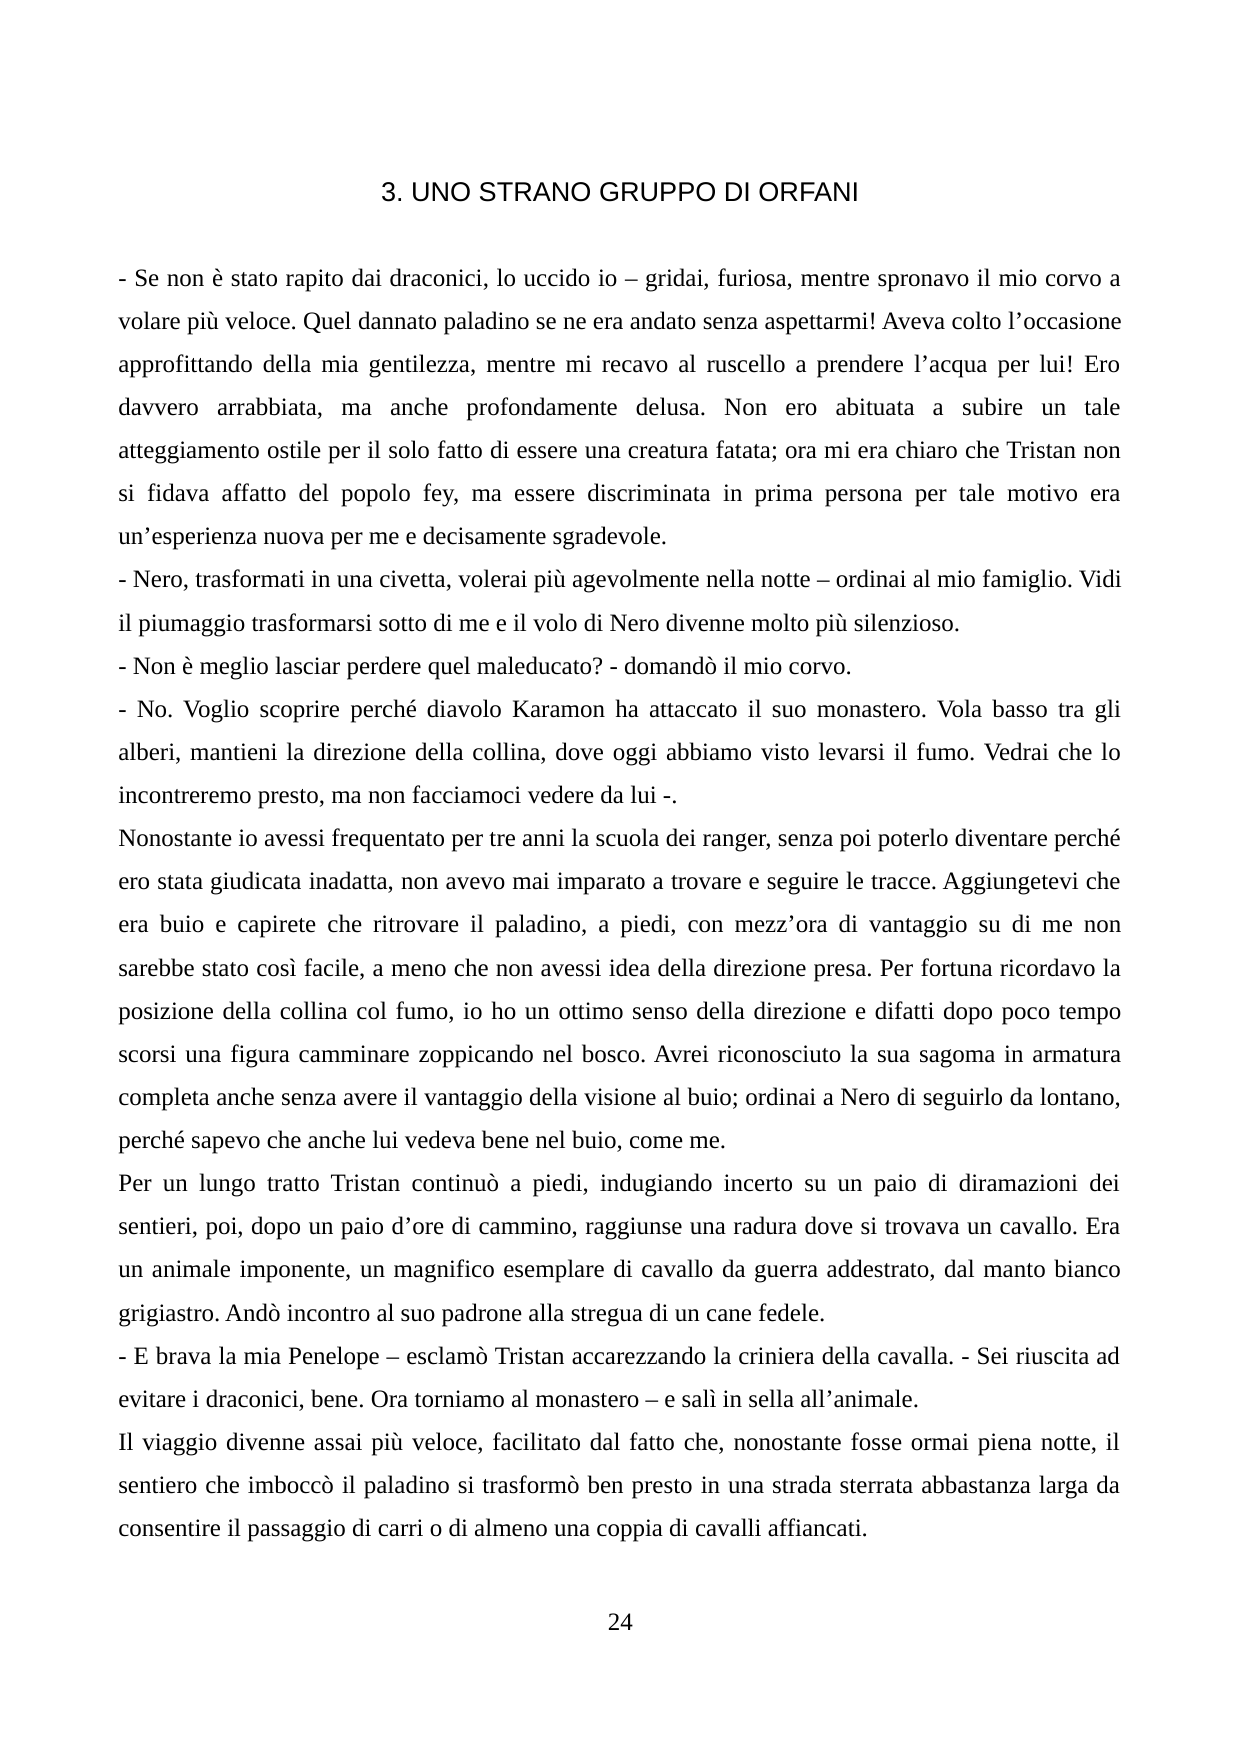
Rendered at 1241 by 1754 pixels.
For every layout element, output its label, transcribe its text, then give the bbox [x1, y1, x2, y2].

text - Se non è stato rapito dai draconici, lo uccido io – gridai, furiosa, mentre spronavo il mio corvo a volare più veloce. Quel dannato paladino se ne era andato senza aspettarmi! Aveva colto l’occasione approfittando della mia gentilezza, mentre mi recavo al ruscello a prendere l’acqua per lui! Ero davvero arrabbiata, ma anche profondamente delusa. Non ero abituata a subire un tale atteggiamento ostile per il solo fatto di essere una creatura fatata; ora mi era chiaro che Tristan non si fidava affatto del popolo fey, ma essere discriminata in prima persona per tale motivo era un’esperienza nuova per me e decisamente sgradevole. [118, 263, 1122, 550]
text - No. Voglio scoprire perché diavolo Karamon ha attaccato il suo monastero. Vola basso tra gli alberi, mantieni la direzione della collina, dove oggi abbiamo visto levarsi il fumo. Vedrai che lo incontreremo presto, ma non facciamoci vedere da lui -. [118, 694, 1122, 809]
subtitle 3. UNO STRANO GRUPPO DI ORFANI [118, 176, 1122, 207]
text - Non è meglio lasciar perdere quel maleducato? - domandò il mio corvo. [118, 651, 1122, 679]
text Per un lungo tratto Tristan continuò a piedi, indugiando incerto su un paio di diramazioni dei sentieri, poi, dopo un paio d’ore di cammino, raggiunse una radura dove si trovava un cavallo. Era un animale imponente, un magnifico esemplare di cavallo da guerra addestrato, dal manto bianco grigiastro. Andò incontro al suo padrone alla stregua di un cane fedele. [118, 1168, 1122, 1326]
text Il viaggio divenne assai più veloce, facilitato dal fatto che, nonostante fosse ormai piena notte, il sentiero che imboccò il paladino si trasformò ben presto in una strada sterrata abbastanza larga da consentire il passaggio di carri o di almeno una coppia di cavalli affiancati. [118, 1427, 1122, 1542]
text - E brava la mia Penelope – esclamò Tristan accarezzando la criniera della cavalla. - Sei riuscita ad evitare i draconici, bene. Ora torniamo al monastero – e salì in sella all’animale. [118, 1341, 1122, 1413]
text - Nero, trasformati in una civetta, volerai più agevolmente nella notte – ordinai al mio famiglio. Vidi il piumaggio trasformarsi sotto di me e il volo di Nero divenne molto più silenzioso. [118, 564, 1122, 636]
text Nonostante io avessi frequentato per tre anni la scuola dei ranger, senza poi poterlo diventare perché ero stata giudicata inadatta, non avevo mai imparato a trovare e seguire le tracce. Aggiungetevi che era buio e capirete che ritrovare il paladino, a piedi, con mezz’ora di vantaggio su di me non sarebbe stato così facile, a meno che non avessi idea della direzione presa. Per fortuna ricordavo la posizione della collina col fumo, io ho un ottimo senso della direzione e difatti dopo poco tempo scorsi una figura camminare zoppicando nel bosco. Avrei riconosciuto la sua sagoma in armatura completa anche senza avere il vantaggio della visione al buio; ordinai a Nero di seguirlo da lontano, perché sapevo che anche lui vedeva bene nel buio, come me. [118, 823, 1122, 1154]
